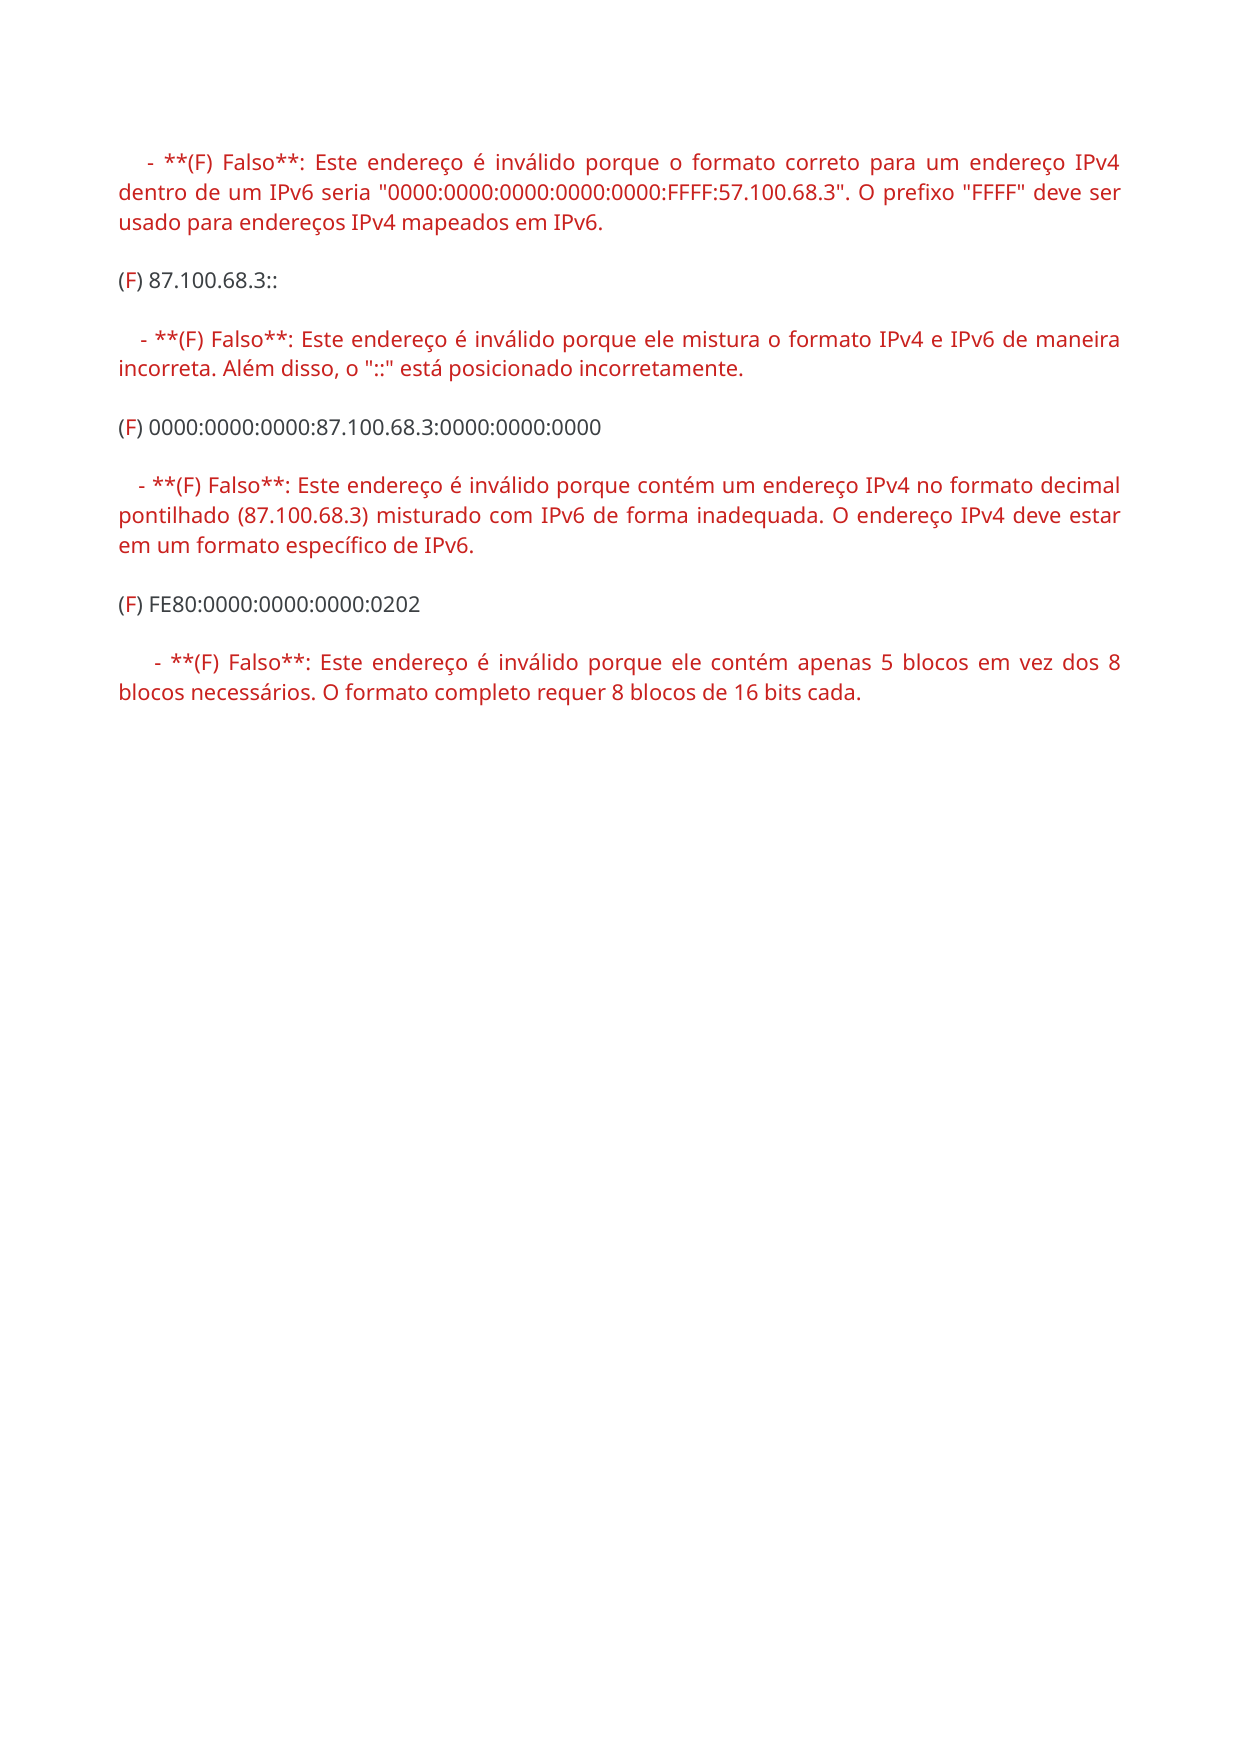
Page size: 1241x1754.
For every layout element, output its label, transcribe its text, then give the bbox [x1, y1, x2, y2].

text - **(F) Falso**: Este endereço é inválido porque contém um endereço IPv4 no formato decimal pontilhado (87.100.68.3) misturado com IPv6 de forma inadequada. O endereço IPv4 deve estar em um formato específico de IPv6. [118, 470, 1122, 560]
text - **(F) Falso**: Este endereço é inválido porque ele contém apenas 5 blocos em vez dos 8 blocos necessários. O formato completo requer 8 blocos de 16 bits cada. [118, 647, 1122, 707]
text (F) 0000:0000:0000:87.100.68.3:0000:0000:0000 [118, 412, 1122, 442]
text (F) FE80:0000:0000:0000:0202 [118, 588, 1122, 618]
text - **(F) Falso**: Este endereço é inválido porque o formato correto para um endereço IPv4 dentro de um IPv6 seria "0000:0000:0000:0000:0000:FFFF:57.100.68.3". O prefixo "FFFF" deve ser usado para endereços IPv4 mapeados em IPv6. [118, 147, 1122, 236]
text - **(F) Falso**: Este endereço é inválido porque ele mistura o formato IPv4 e IPv6 de maneira incorreta. Além disso, o "::" está posicionado incorretamente. [118, 323, 1122, 383]
text (F) 87.100.68.3:: [118, 265, 1122, 295]
